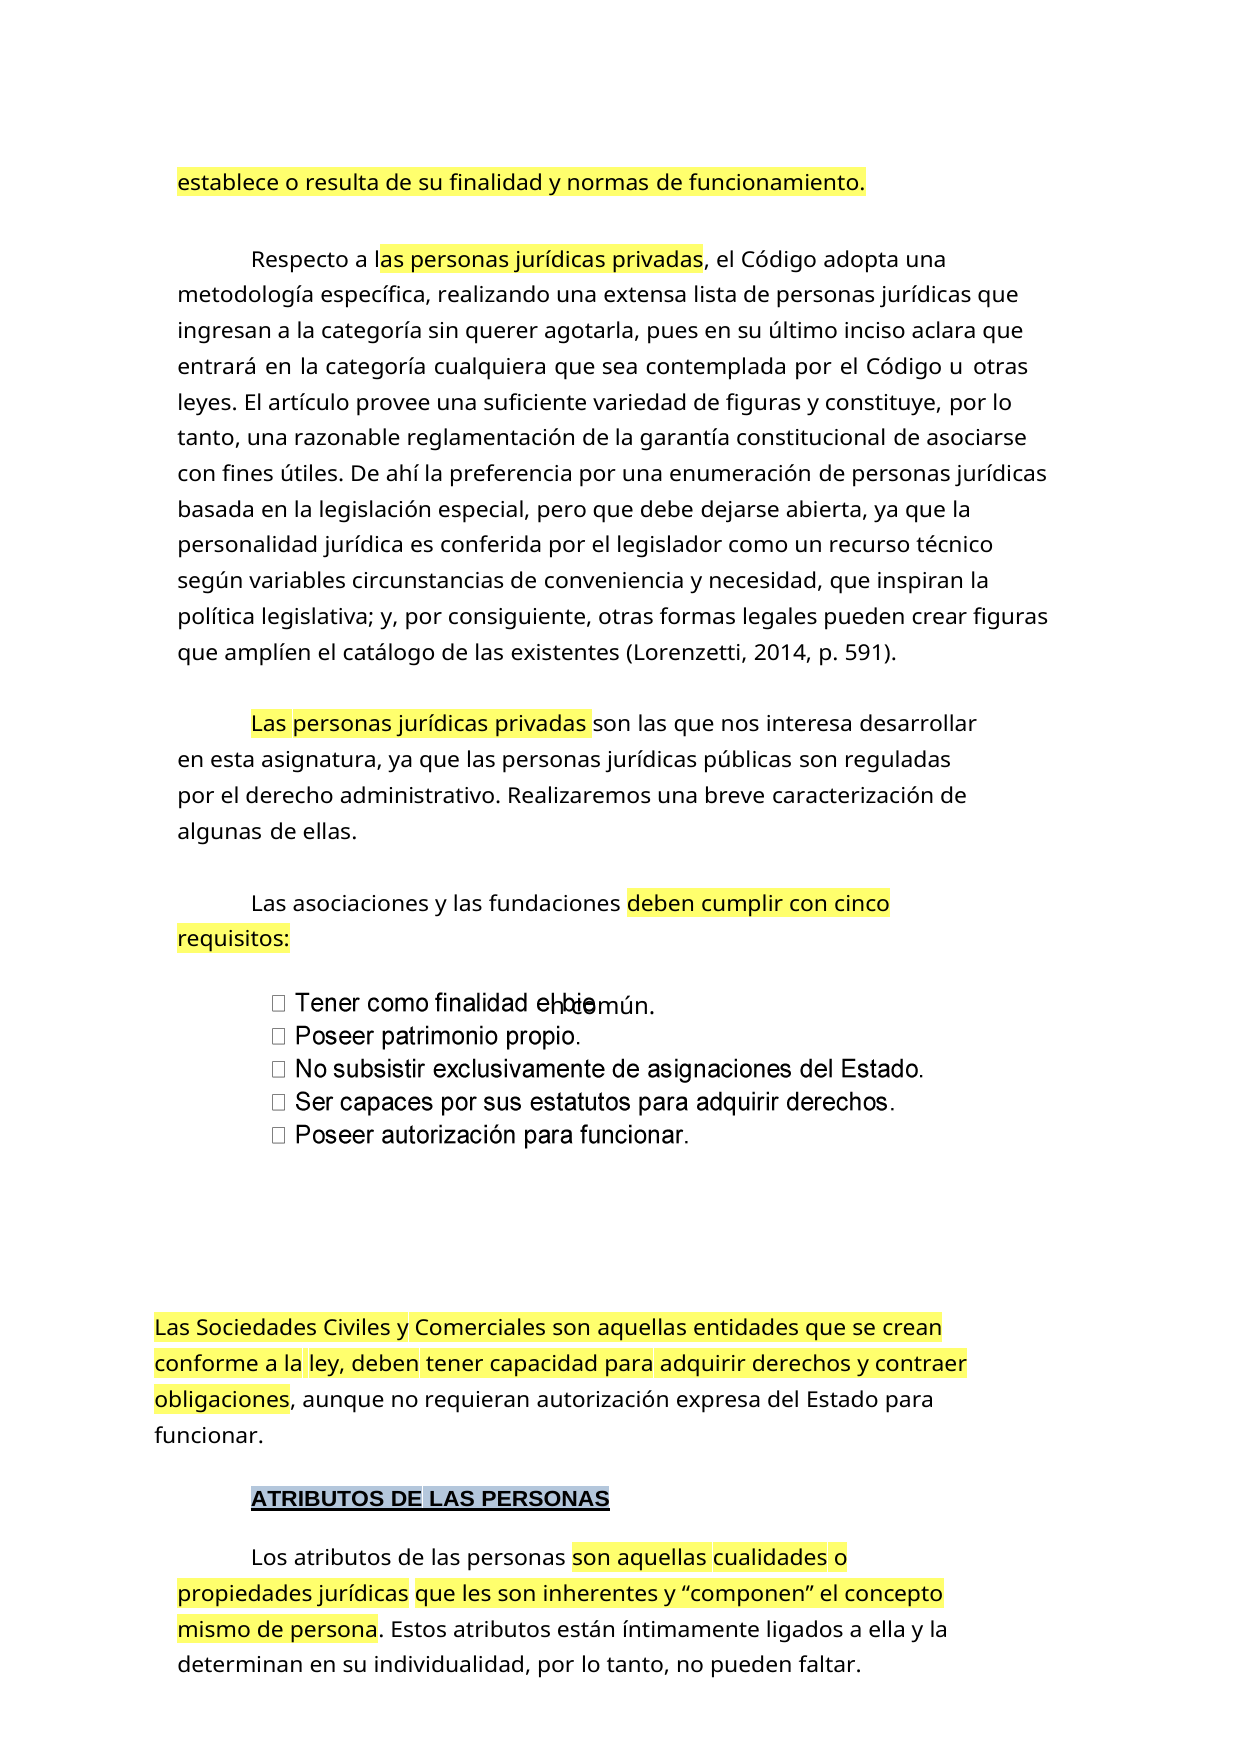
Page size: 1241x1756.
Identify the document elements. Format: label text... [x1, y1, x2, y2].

text Las personas jurídicas privadas son las que nos interesa desarrollar en esta asignatura, ya que las personas jurídicas públicas son reguladas por el derecho administrativo. Realizaremos una breve caracterización de algunas de ellas. [177, 708, 988, 845]
text Respecto a las personas jurídicas privadas, el Código adopta una metodología específica, realizando una extensa lista de personas jurídicas que ingresan a la categoría sin querer agotarla, pues en su último inciso aclara que entrará en la categoría cualquiera que sea contemplada por el Código u otras leyes. El artículo provee una suficiente variedad de figuras y constituye, por lo tanto, una razonable reglamentación de la garantía constitucional de asociarse con fines útiles. De ahí la preferencia por una enumeración de personas jurídicas basada en la legislación especial, pero que debe dejarse abierta, ya que la personalidad jurídica es conferida por el legislador como un recurso técnico según variables circunstancias de conveniencia y necesidad, que inspiran la política legislativa; y, por consiguiente, otras formas legales pueden crear figuras que amplíen el catálogo de las existentes (Lorenzetti, 2014, p. 591). [177, 243, 1063, 666]
text Las asociaciones y las fundaciones deben cumplir con cinco requisitos: [177, 887, 988, 953]
text Los atributos de las personas son aquellas cualidades o propiedades jurídicas que les son inherentes y “componen” el concepto mismo de persona. Estos atributos están íntimamente ligados a ella y la determinan en su individualidad, por lo tanto, no pueden faltar. [177, 1542, 988, 1679]
picture [269, 1021, 594, 1050]
subtitle ATRIBUTOS DE LAS PERSONAS [251, 1486, 1076, 1511]
text Las Sociedades Civiles y Comerciales son aquellas entidades que se crean conforme a la ley, deben tener capacidad para adquirir derechos y contraer obligaciones, aunque no requieran autorización expresa del Estado para funcionar. [154, 1312, 988, 1450]
picture [269, 1120, 702, 1149]
picture [269, 988, 607, 1017]
text establece o resulta de su finalidad y normas de funcionamiento. [177, 167, 1061, 196]
picture [269, 1054, 937, 1083]
picture [269, 1087, 908, 1116]
